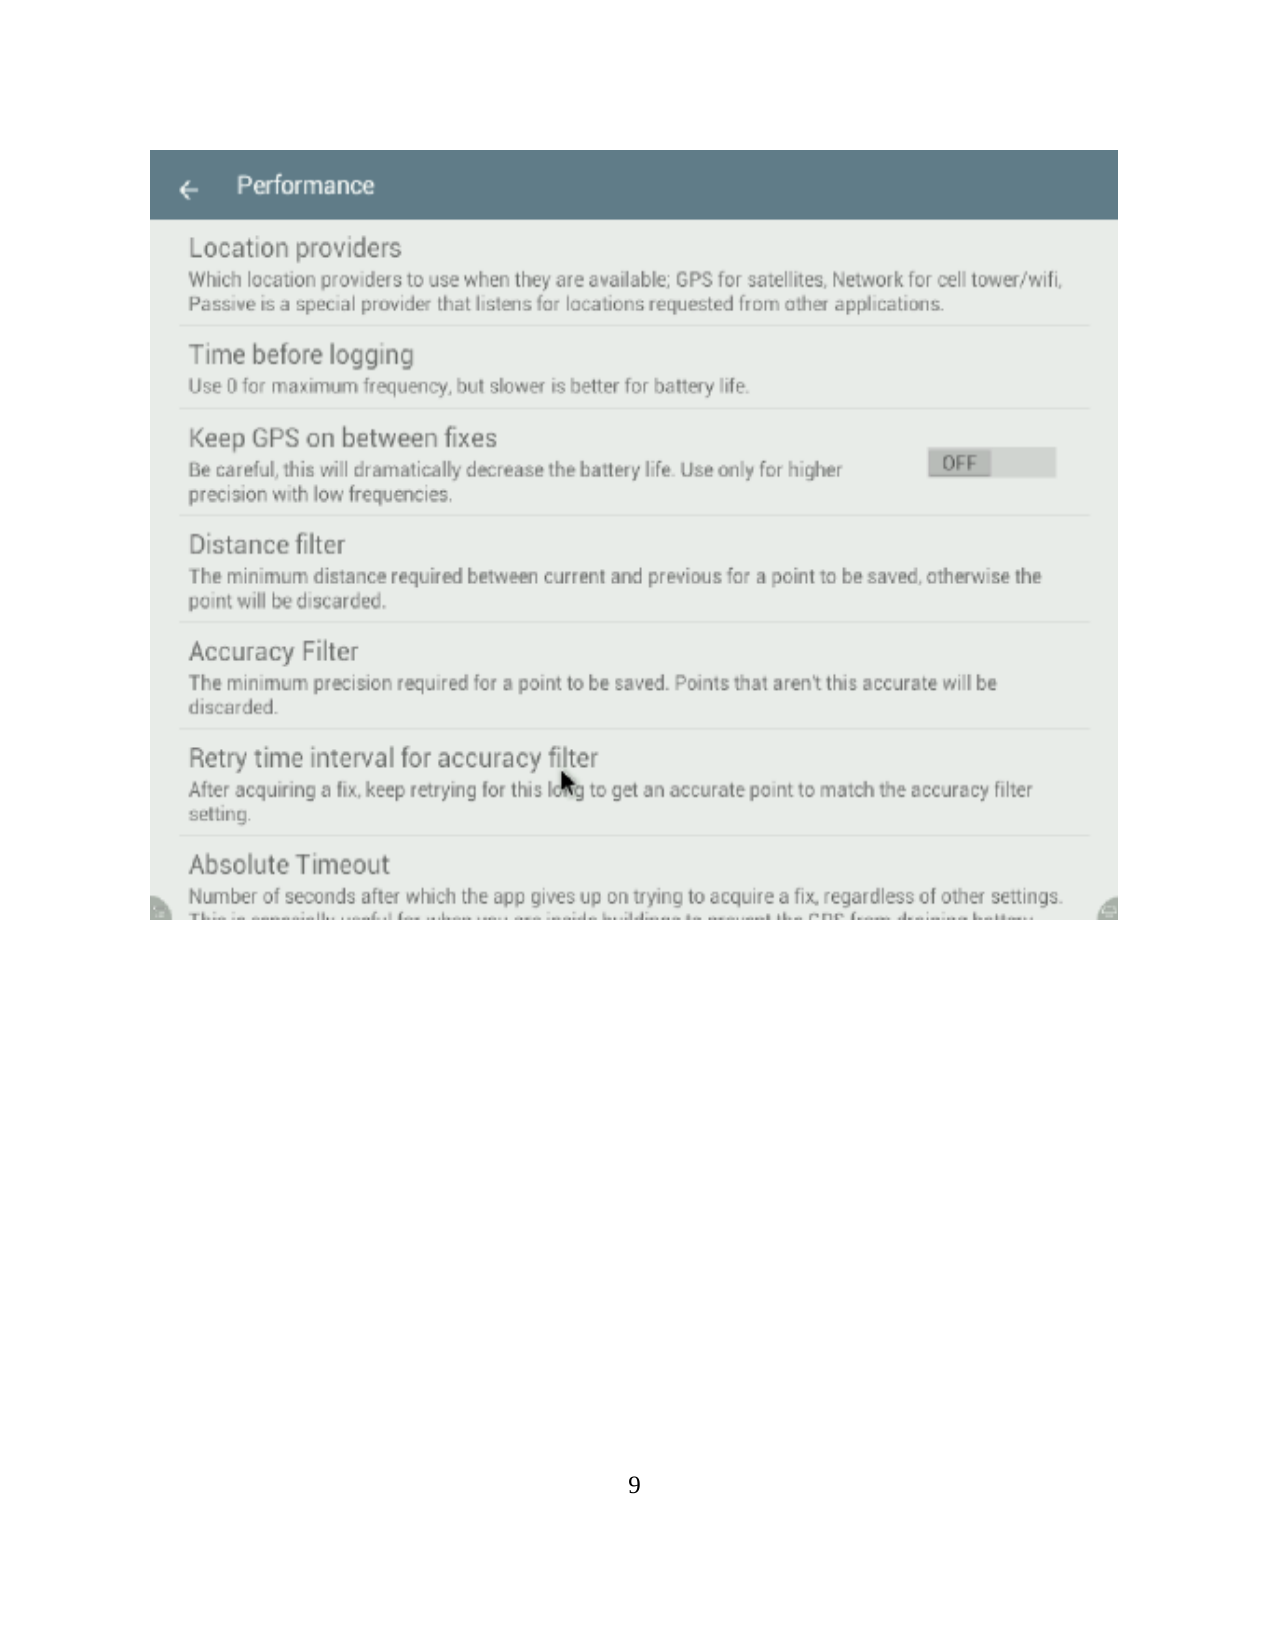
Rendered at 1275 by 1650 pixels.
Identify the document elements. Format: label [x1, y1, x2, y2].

picture [150, 150, 1118, 920]
